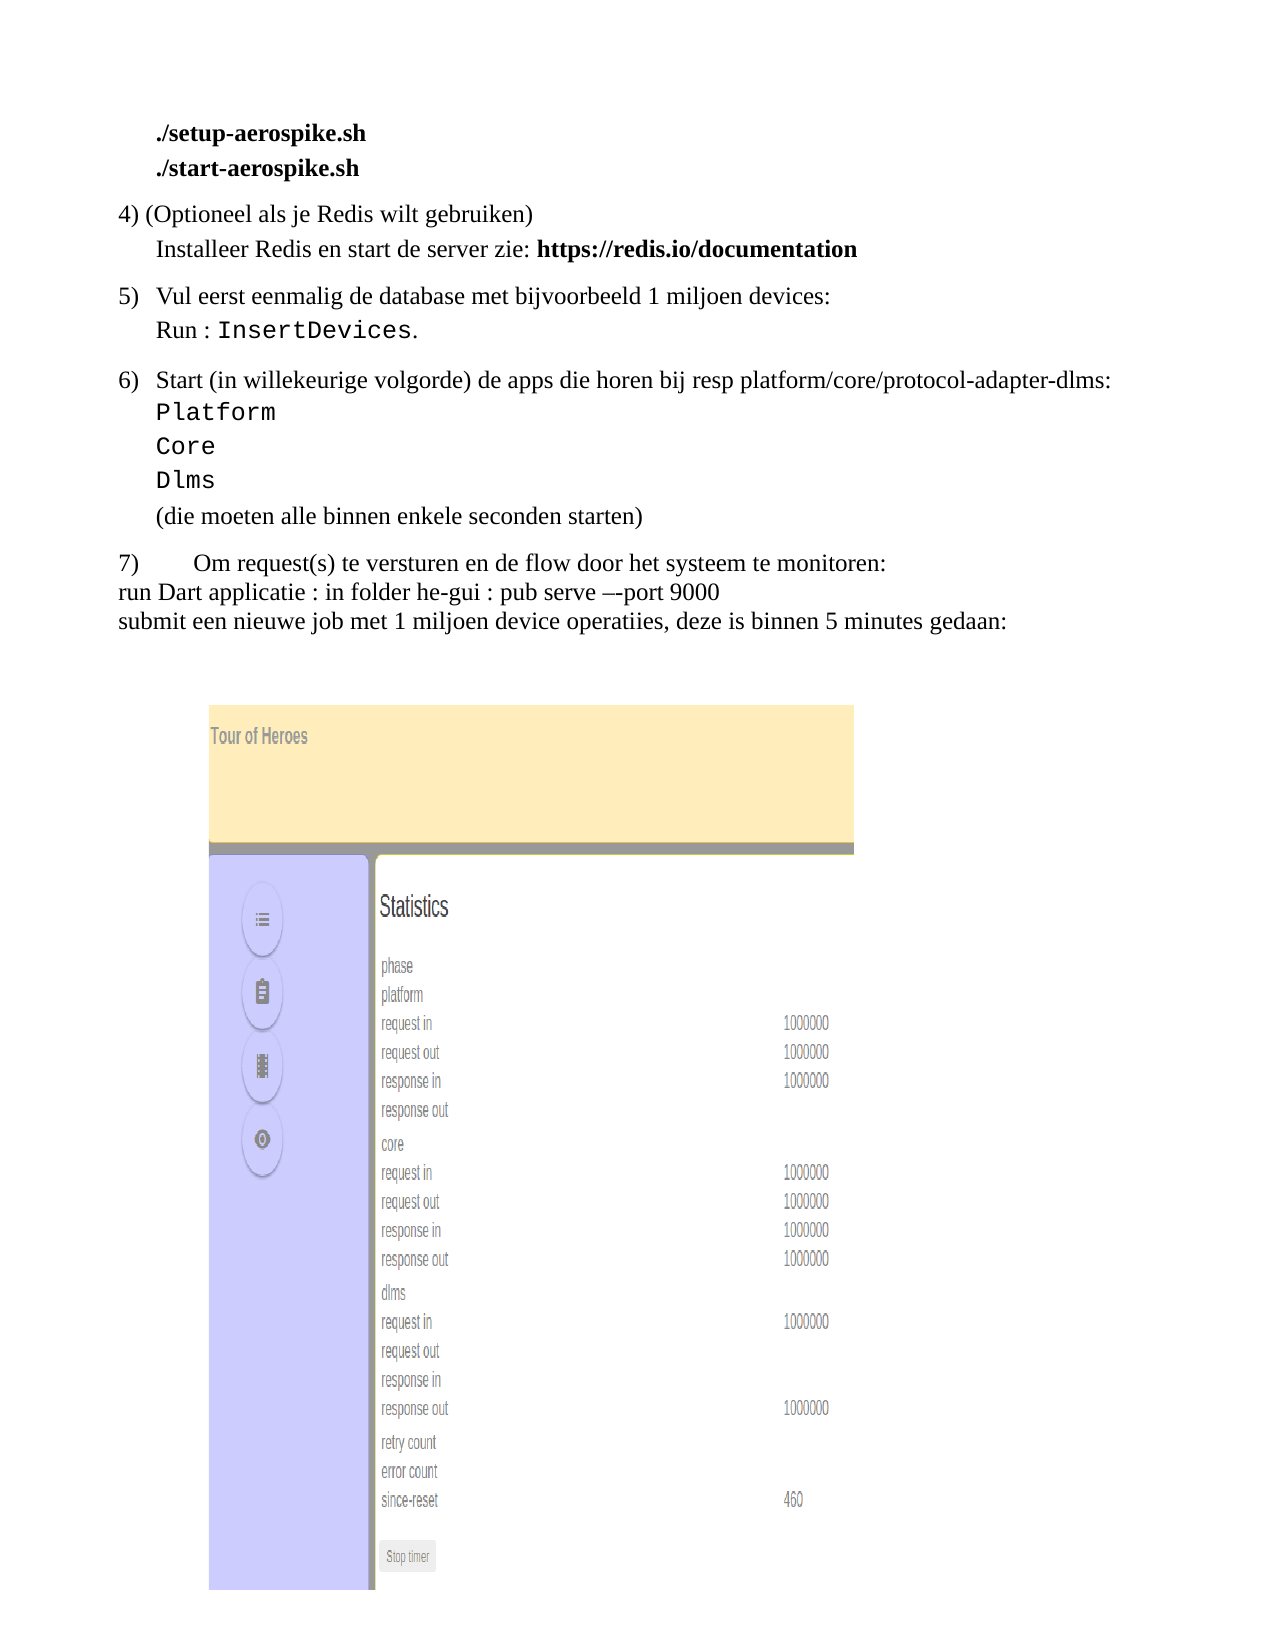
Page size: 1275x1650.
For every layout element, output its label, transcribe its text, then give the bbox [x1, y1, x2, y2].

list 6) Start (in willekeurige volgorde) de apps die horen bij resp platform/core/protocol-adapter-dlms: Platform Core Dlms (die moeten alle binnen enkele seconden starten) [118, 365, 1157, 530]
text 7) Om request(s) te versturen en de flow door het systeem te monitoren: run Dart applicatie : in folder he-gui : pub serve –-port 9000 submit een nieuwe job met 1 miljoen device operatiies, deze is binnen 5 minutes gedaan: [118, 548, 1157, 663]
list ./setup-aerospike.sh ./start-aerospike.sh [118, 118, 1157, 181]
list 5) Vul eerst eenmalig de database met bijvoorbeeld 1 miljoen devices: Run : InsertDevices. [118, 281, 1157, 346]
list 4) (Optioneel als je Redis wilt gebruiken) Installeer Redis en start de server zie: https://redis.io/documentation [118, 199, 1157, 263]
picture [208, 705, 854, 1590]
